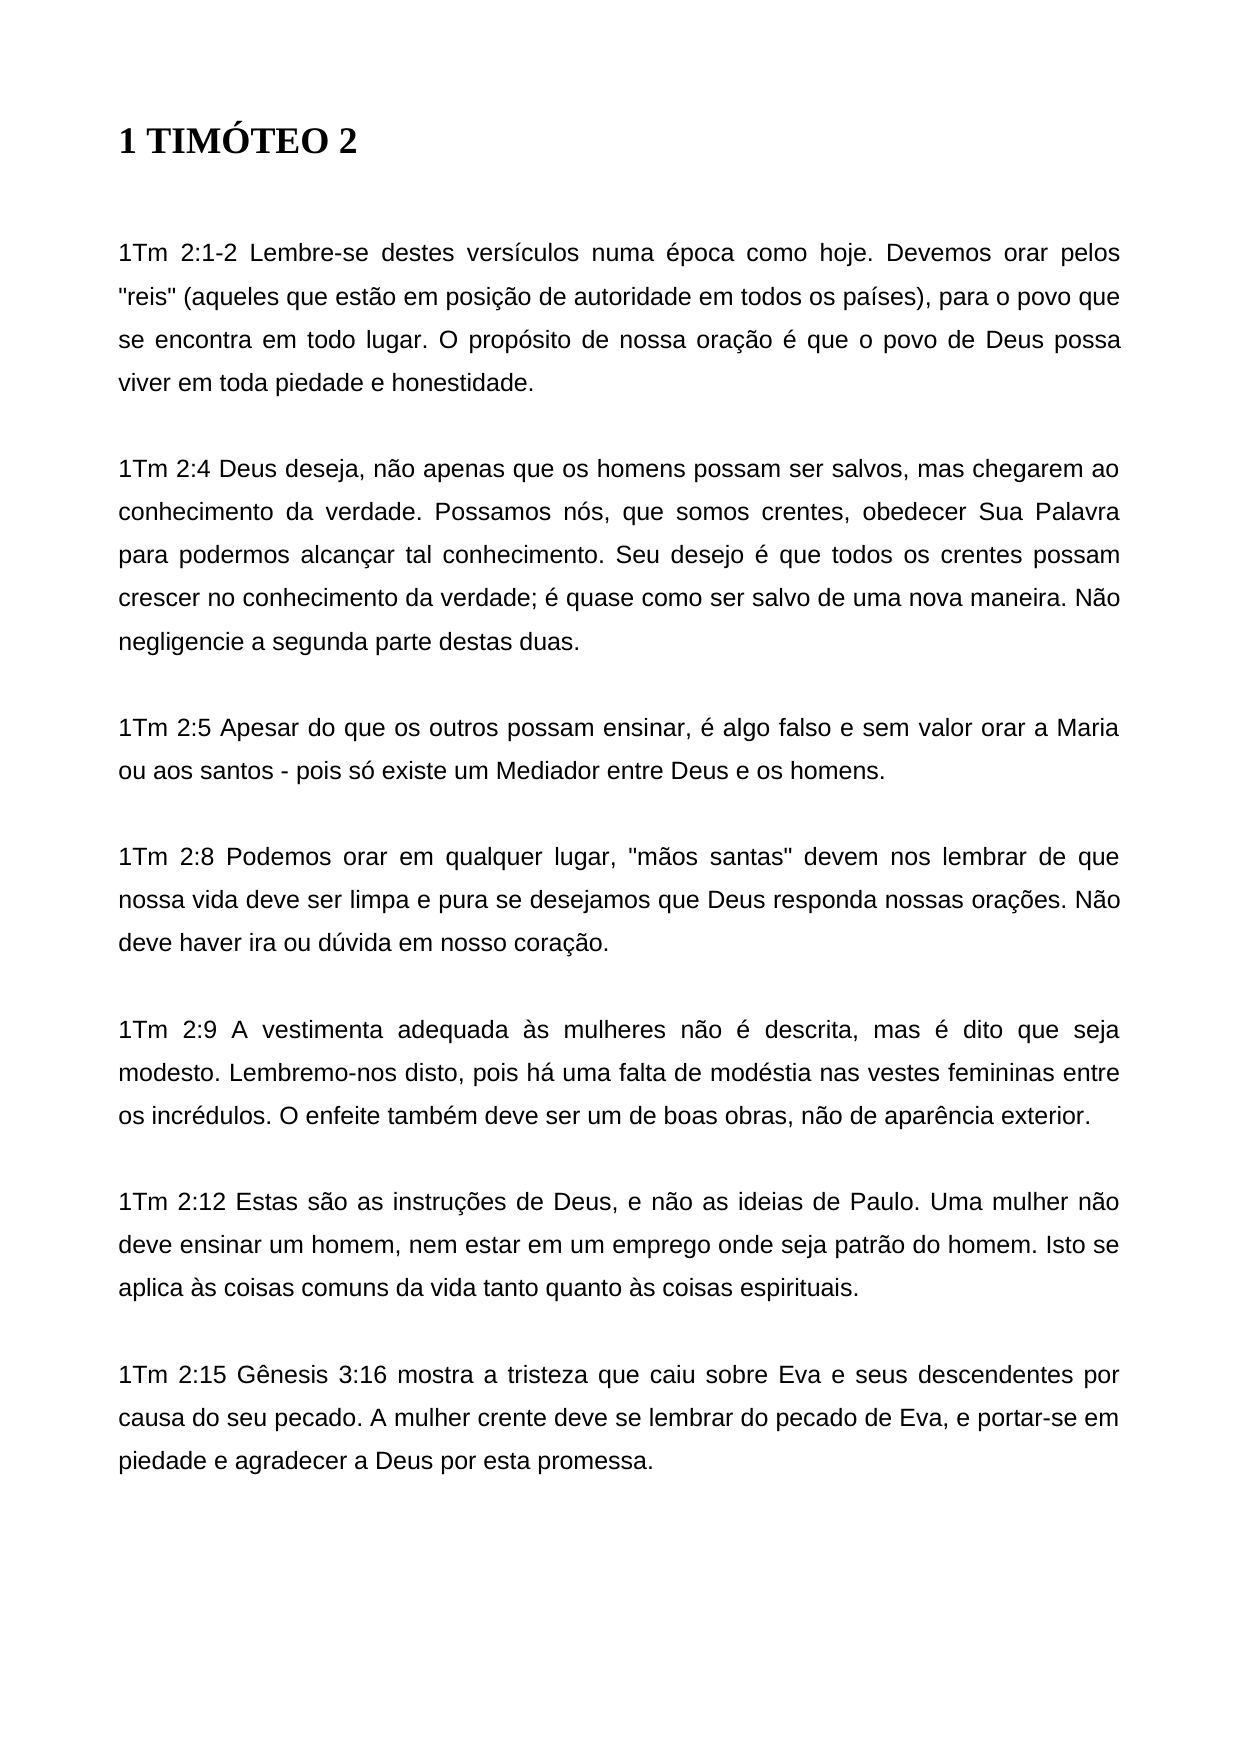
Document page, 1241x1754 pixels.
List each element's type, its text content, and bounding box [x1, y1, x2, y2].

text 1Tm 2:5 Apesar do que os outros possam ensinar, é algo falso e sem valor orar a Maria ou aos santos - pois só existe um Mediador entre Deus e os homens. [118, 713, 1122, 785]
text 1Tm 2:8 Podemos orar em qualquer lugar, "mãos santas" devem nos lembrar de que nossa vida deve ser limpa e pura se desejamos que Deus responda nossas orações. Não deve haver ira ou dúvida em nosso coração. [118, 842, 1122, 957]
subtitle 1 TIMÓTEO 2 [118, 118, 1122, 161]
text 1Tm 2:9 A vestimenta adequada às mulheres não é descrita, mas é dito que seja modesto. Lembremo-nos disto, pois há uma falta de modéstia nas vestes femininas entre os incrédulos. O enfeite também deve ser um de boas obras, não de aparência exterior. [118, 1015, 1122, 1130]
text 1Tm 2:15 Gênesis 3:16 mostra a tristeza que caiu sobre Eva e seus descendentes por causa do seu pecado. A mulher crente deve se lembrar do pecado de Eva, e portar-se em piedade e agradecer a Deus por esta promessa. [118, 1360, 1122, 1475]
text 1Tm 2:1-2 Lembre-se destes versículos numa época como hoje. Devemos orar pelos "reis" (aqueles que estão em posição de autoridade em todos os países), para o povo que se encontra em todo lugar. O propósito de nossa oração é que o povo de Deus possa viver em toda piedade e honestidade. [118, 238, 1122, 397]
text 1Tm 2:12 Estas são as instruções de Deus, e não as ideias de Paulo. Uma mulher não deve ensinar um homem, nem estar em um emprego onde seja patrão do homem. Isto se aplica às coisas comuns da vida tanto quanto às coisas espirituais. [118, 1187, 1122, 1302]
text 1Tm 2:4 Deus deseja, não apenas que os homens possam ser salvos, mas chegarem ao conhecimento da verdade. Possamos nós, que somos crentes, obedecer Sua Palavra para podermos alcançar tal conhecimento. Seu desejo é que todos os crentes possam crescer no conhecimento da verdade; é quase como ser salvo de uma nova maneira. Não negligencie a segunda parte destas duas. [118, 454, 1122, 655]
